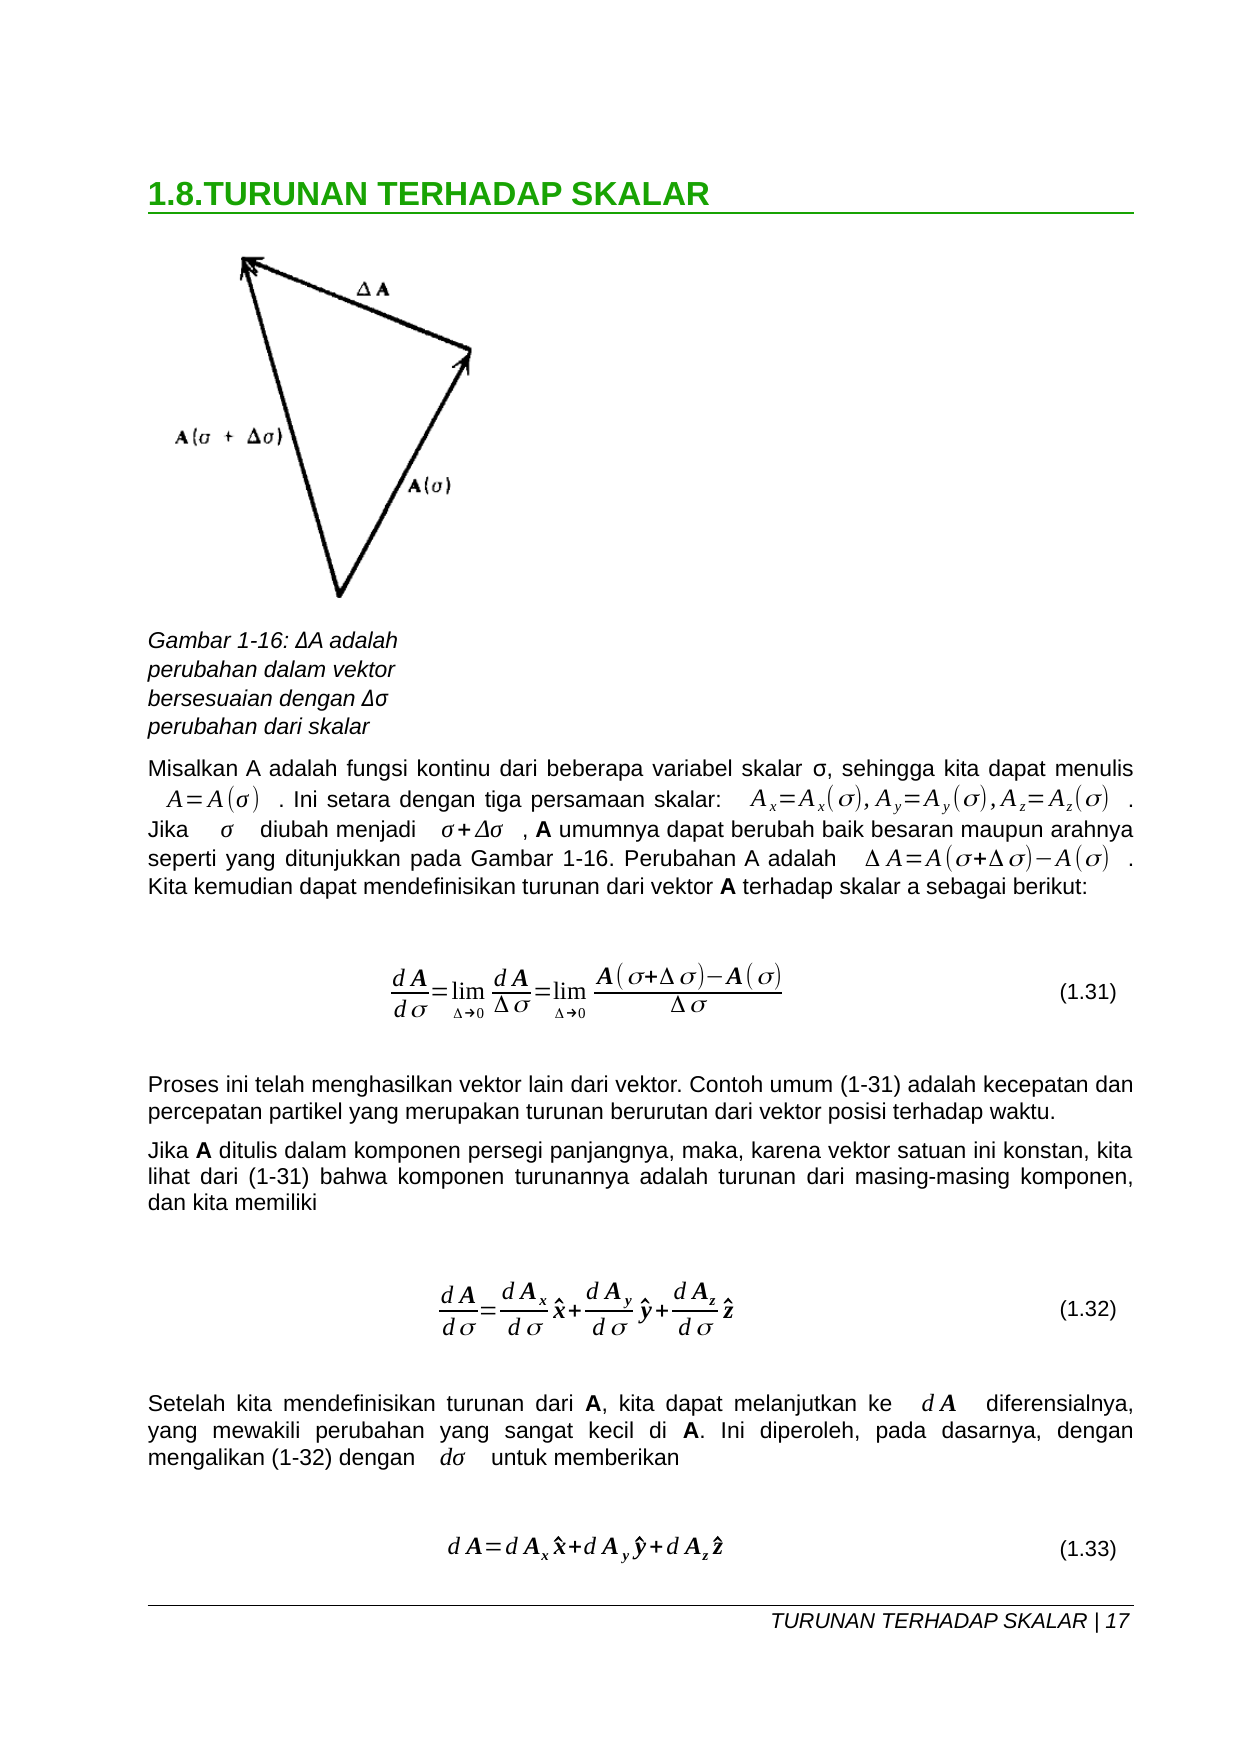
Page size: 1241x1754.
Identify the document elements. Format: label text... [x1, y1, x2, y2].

text Proses ini telah menghasilkan vektor lain dari vektor. Contoh umum (1-31) adalah kecepatan dan percepatan partikel yang merupakan turunan berurutan dari vektor posisi terhadap waktu. [148, 1071, 1134, 1124]
table_header (1.31) [1024, 951, 1134, 1033]
table_header [148, 951, 1024, 1033]
text Gambar 1-16: ΔA adalah perubahan dalam vektor bersesuaian dengan Δσ perubahan dari skalar [148, 625, 477, 739]
text Misalkan A adalah fungsi kontinu dari beberapa variabel skalar σ, sehingga kita dapat menulis . Ini setara dengan tiga persamaan skalar: . Jika diubah menjadi , A umumnya dapat berubah baik besaran maupun arahnya seperti yang ditunjukkan pada Gambar 1-16. Perubahan A adalah . Kita kemudian dapat mendefinisikan turunan dari vektor A terhadap skalar a sebagai berikut: [148, 752, 1134, 899]
table_header [148, 1523, 1024, 1574]
text Jika A ditulis dalam komponen persegi panjangnya, maka, karena vektor satuan ini konstan, kita lihat dari (1-31) bahwa komponen turunannya adalah turunan dari masing-masing komponen, dan kita memiliki [148, 1137, 1134, 1216]
table_header (1.32) [1024, 1267, 1134, 1351]
subtitle TURUNAN TERHADAP SKALAR [148, 174, 1134, 212]
table_header [148, 1267, 1024, 1351]
table_header (1.33) [1024, 1523, 1134, 1574]
text Setelah kita mendefinisikan turunan dari A, kita dapat melanjutkan ke diferensialnya, yang mewakili perubahan yang sangat kecil di A. Ini diperoleh, pada dasarnya, dengan mengalikan (1-32) dengan untuk memberikan [148, 1389, 1134, 1471]
picture [147, 232, 478, 625]
